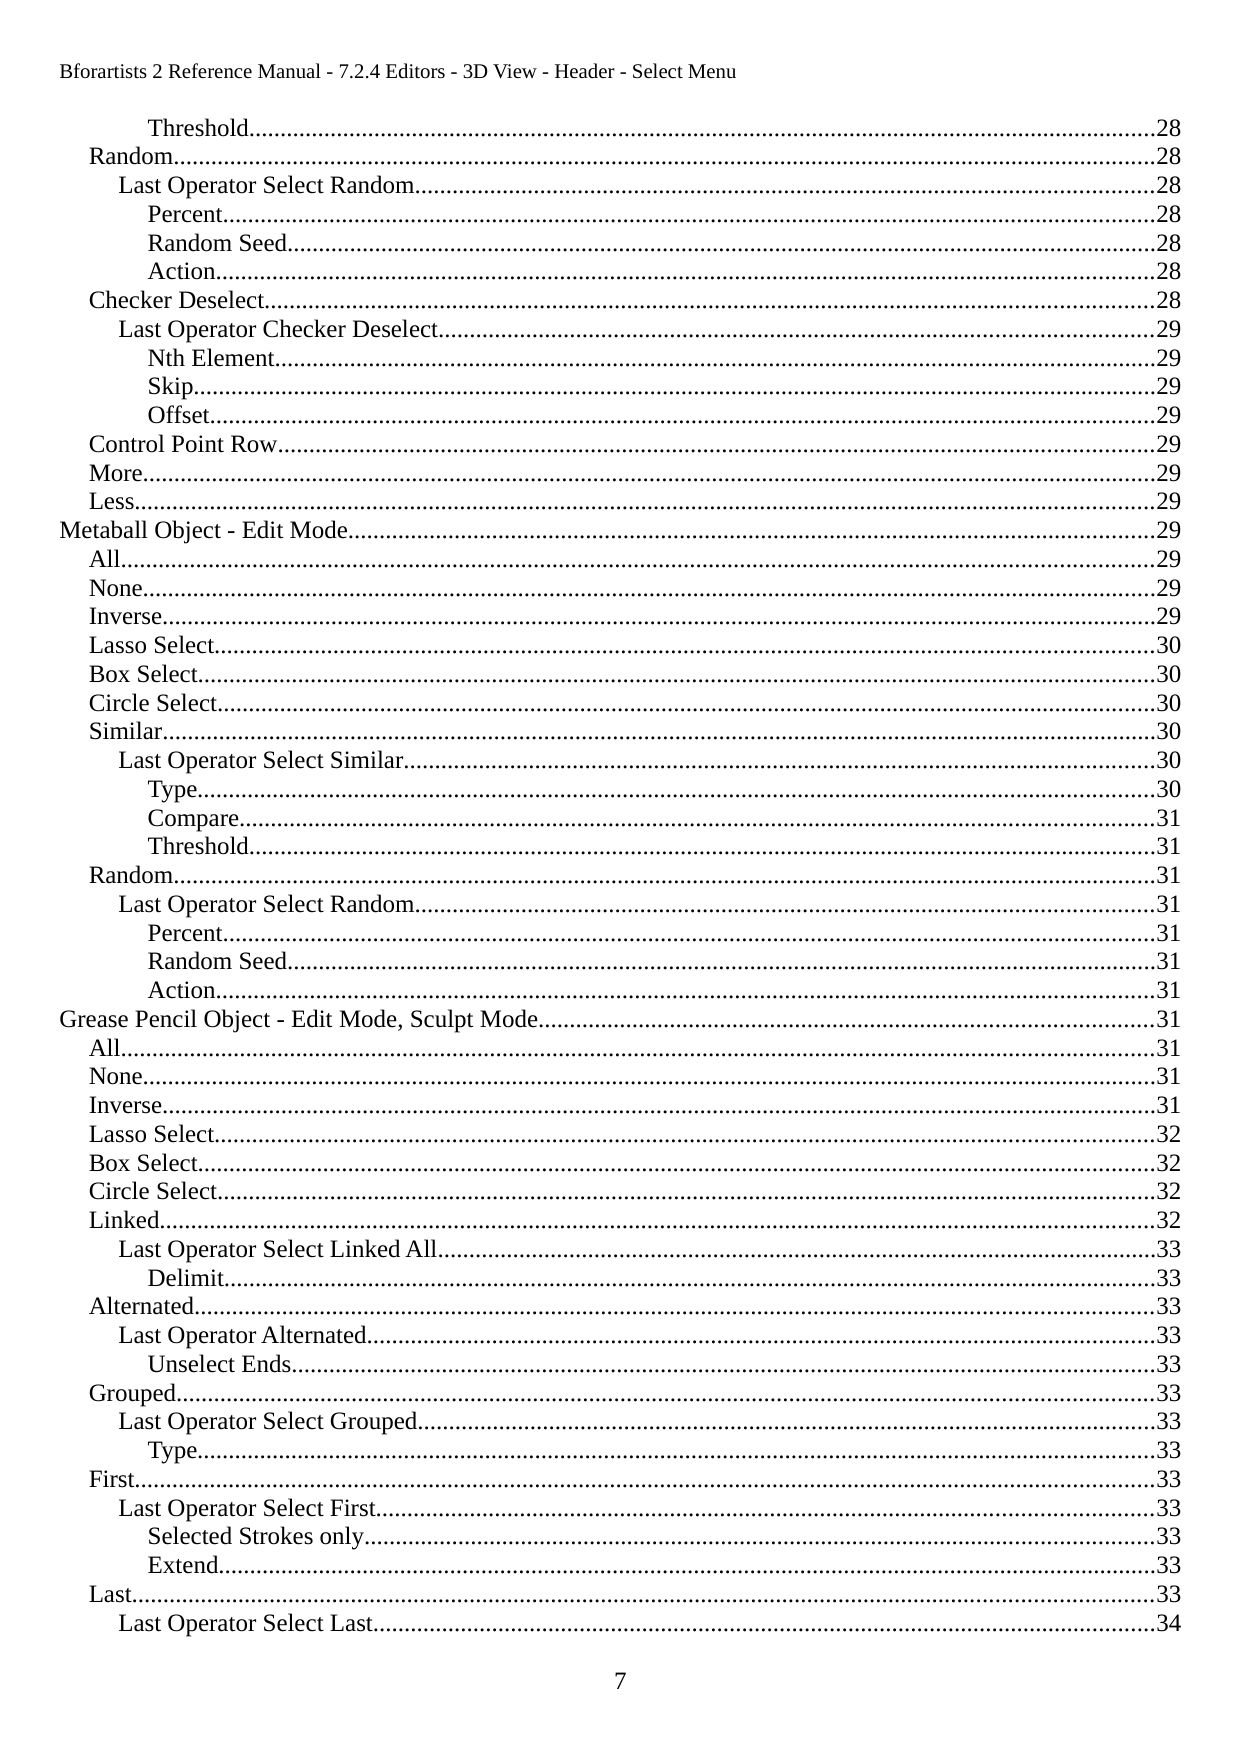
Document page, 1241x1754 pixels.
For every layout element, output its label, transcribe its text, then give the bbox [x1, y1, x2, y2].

text Last Operator Select Similar 30 [118, 745, 1181, 774]
text Last Operator Select Linked All 33 [118, 1234, 1181, 1263]
text Selected Strokes only 33 [147, 1521, 1181, 1550]
text Last Operator Alternated 33 [118, 1320, 1181, 1349]
text Nth Element 29 [147, 343, 1181, 371]
text Threshold 31 [147, 831, 1181, 860]
text Circle Select 30 [88, 688, 1181, 716]
text Random Seed 28 [147, 228, 1181, 256]
text Threshold 28 [147, 113, 1181, 141]
text Skip 29 [147, 371, 1181, 400]
text Unselect Ends 33 [147, 1349, 1181, 1378]
text Last Operator Select Last 34 [118, 1608, 1181, 1636]
text Box Select 32 [88, 1148, 1181, 1176]
text Last Operator Checker Deselect 29 [118, 314, 1181, 343]
text Similar 30 [88, 716, 1181, 745]
text Offset 29 [147, 400, 1181, 429]
text Delimit 33 [147, 1263, 1181, 1291]
text Percent 28 [147, 199, 1181, 228]
text Grouped 33 [88, 1378, 1181, 1406]
text Inverse 31 [88, 1090, 1181, 1119]
text Last Operator Select Random 28 [118, 170, 1181, 199]
text Box Select 30 [88, 659, 1181, 688]
text Inverse 29 [88, 601, 1181, 630]
text Action 31 [147, 975, 1181, 1004]
text Action 28 [147, 256, 1181, 285]
text Grease Pencil Object - Edit Mode, Sculpt Mode 31 [59, 1004, 1181, 1033]
text Extend 33 [147, 1550, 1181, 1579]
text None 31 [88, 1061, 1181, 1090]
text Metaball Object - Edit Mode 29 [59, 515, 1181, 544]
text Lasso Select 30 [88, 630, 1181, 659]
text Lasso Select 32 [88, 1119, 1181, 1148]
text Linked 32 [88, 1205, 1181, 1234]
text Alternated 33 [88, 1291, 1181, 1320]
text Compare 31 [147, 803, 1181, 831]
text Control Point Row 29 [88, 429, 1181, 458]
text Last Operator Select Random 31 [118, 889, 1181, 918]
text Checker Deselect 28 [88, 285, 1181, 314]
text Type 30 [147, 774, 1181, 803]
text None 29 [88, 573, 1181, 601]
text Circle Select 32 [88, 1176, 1181, 1205]
text Last Operator Select Grouped 33 [118, 1406, 1181, 1435]
text Percent 31 [147, 918, 1181, 946]
text Last Operator Select First 33 [118, 1493, 1181, 1521]
text More 29 [88, 458, 1181, 486]
text All 29 [88, 544, 1181, 573]
text Random 31 [88, 860, 1181, 889]
text Less 29 [88, 486, 1181, 515]
text Last 33 [88, 1579, 1181, 1608]
text Type 33 [147, 1435, 1181, 1464]
text First 33 [88, 1464, 1181, 1493]
text All 31 [88, 1033, 1181, 1061]
text Random 28 [88, 141, 1181, 170]
text Random Seed 31 [147, 946, 1181, 975]
